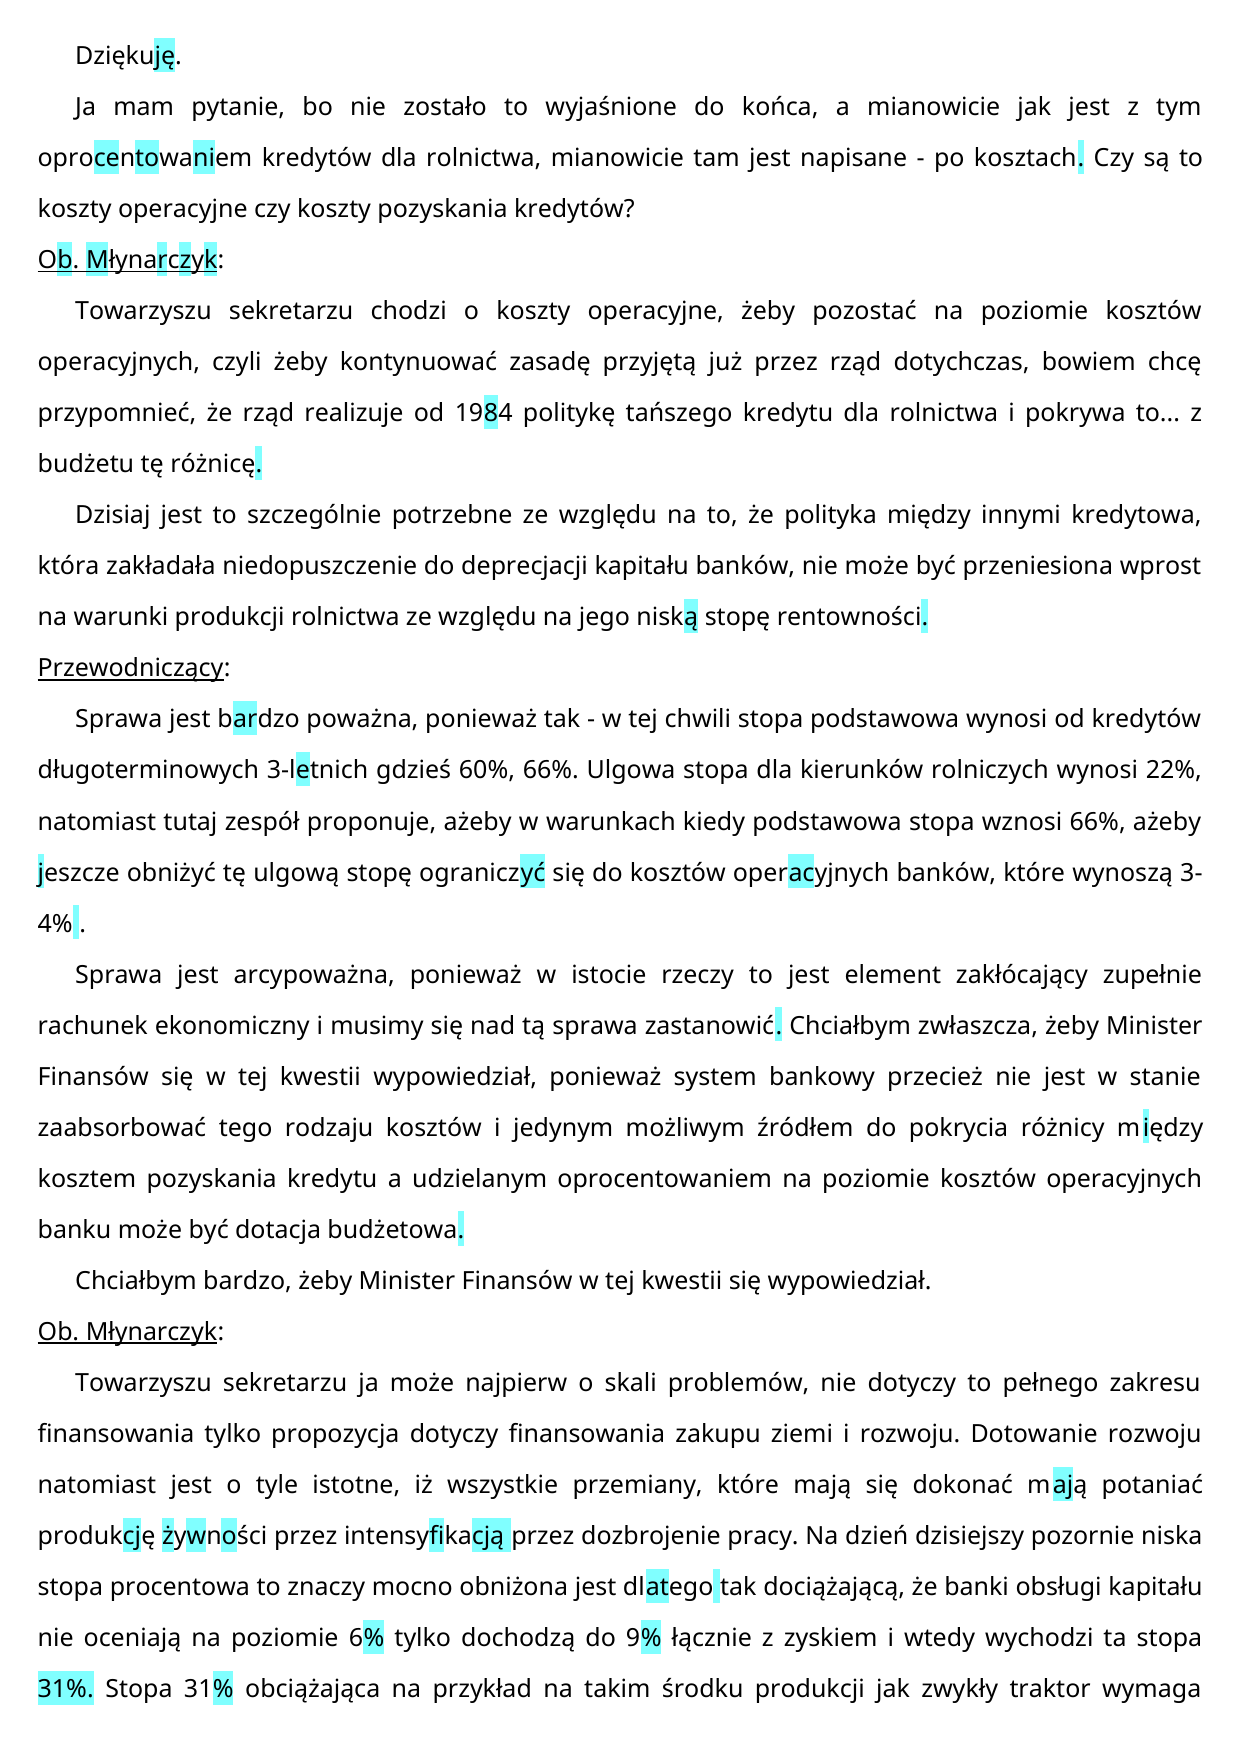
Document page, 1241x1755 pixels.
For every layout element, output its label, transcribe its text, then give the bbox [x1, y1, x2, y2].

text Ja mam pytanie, bo nie zostało to wyjaśnione do końca, a mianowicie jak jest z tym oprocentowaniem kredytów dla rolnictwa, mianowicie tam jest napisane - po kosztach. Czy są to koszty operacyjne czy koszty pozyskania kredytów? [37, 88, 1203, 225]
text Towarzyszu sekretarzu chodzi o koszty operacyjne, żeby pozostać na poziomie kosztów operacyjnych, czyli żeby kontynuować zasadę przyjętą już przez rząd dotychczas, bowiem chcę przypomnieć, że rząd realizuje od 1984 politykę tańszego kredytu dla rolnictwa i pokrywa to... z budżetu tę różnicę. [37, 293, 1203, 480]
text Przewodniczący: [37, 650, 1203, 684]
text Ob. Młynarczyk: [37, 1313, 1203, 1348]
text Ob. Młynarczyk: [37, 242, 1203, 276]
text Sprawa jest bardzo poważna, ponieważ tak - w tej chwili stopa podstawowa wynosi od kredytów długoterminowych 3-letnich gdzieś 60%, 66%. Ulgowa stopa dla kierunków rolniczych wynosi 22%, natomiast tutaj zespół proponuje, ażeby w warunkach kiedy podstawowa stopa wznosi 66%, ażeby jeszcze obniżyć tę ulgową stopę ograniczyć się do kosztów operacyjnych banków, które wynoszą 3-4% . [37, 701, 1203, 939]
text Towarzyszu sekretarzu ja może najpierw o skali problemów, nie dotyczy to pełnego zakresu finansowania tylko propozycja dotyczy finansowania zakupu ziemi i rozwoju. Dotowanie rozwoju natomiast jest o tyle istotne, iż wszystkie przemiany, które mają się dokonać mają potaniać produkcję żywności przez intensyfikacją przez dozbrojenie pracy. Na dzień dzisiejszy pozornie niska stopa procentowa to znaczy mocno obniżona jest dlatego tak dociążającą, że banki obsługi kapitału nie oceniają na poziomie 6% tylko dochodzą do 9% łącznie z zyskiem i wtedy wychodzi ta stopa 31%. Stopa 31% obciążająca na przykład na takim środku produkcji jak zwykły traktor wymaga [37, 1364, 1203, 1705]
text Dzisiaj jest to szczególnie potrzebne ze względu na to, że polityka między innymi kredytowa, która zakładała niedopuszczenie do deprecjacji kapitału banków, nie może być przeniesiona wprost na warunki produkcji rolnictwa ze względu na jego niską stopę rentowności. [37, 497, 1203, 633]
text Sprawa jest arcypoważna, ponieważ w istocie rzeczy to jest element zakłócający zupełnie rachunek ekonomiczny i musimy się nad tą sprawa zastanowić. Chciałbym zwłaszcza, żeby Minister Finansów się w tej kwestii wypowiedział, ponieważ system bankowy przecież nie jest w stanie zaabsorbować tego rodzaju kosztów i jedynym możliwym źródłem do pokrycia różnicy między kosztem pozyskania kredytu a udzielanym oprocentowaniem na poziomie kosztów operacyjnych banku może być dotacja budżetowa. [37, 956, 1203, 1246]
text Dziękuję. [37, 37, 1203, 72]
text Chciałbym bardzo, żeby Minister Finansów w tej kwestii się wypowiedział. [37, 1262, 1203, 1297]
